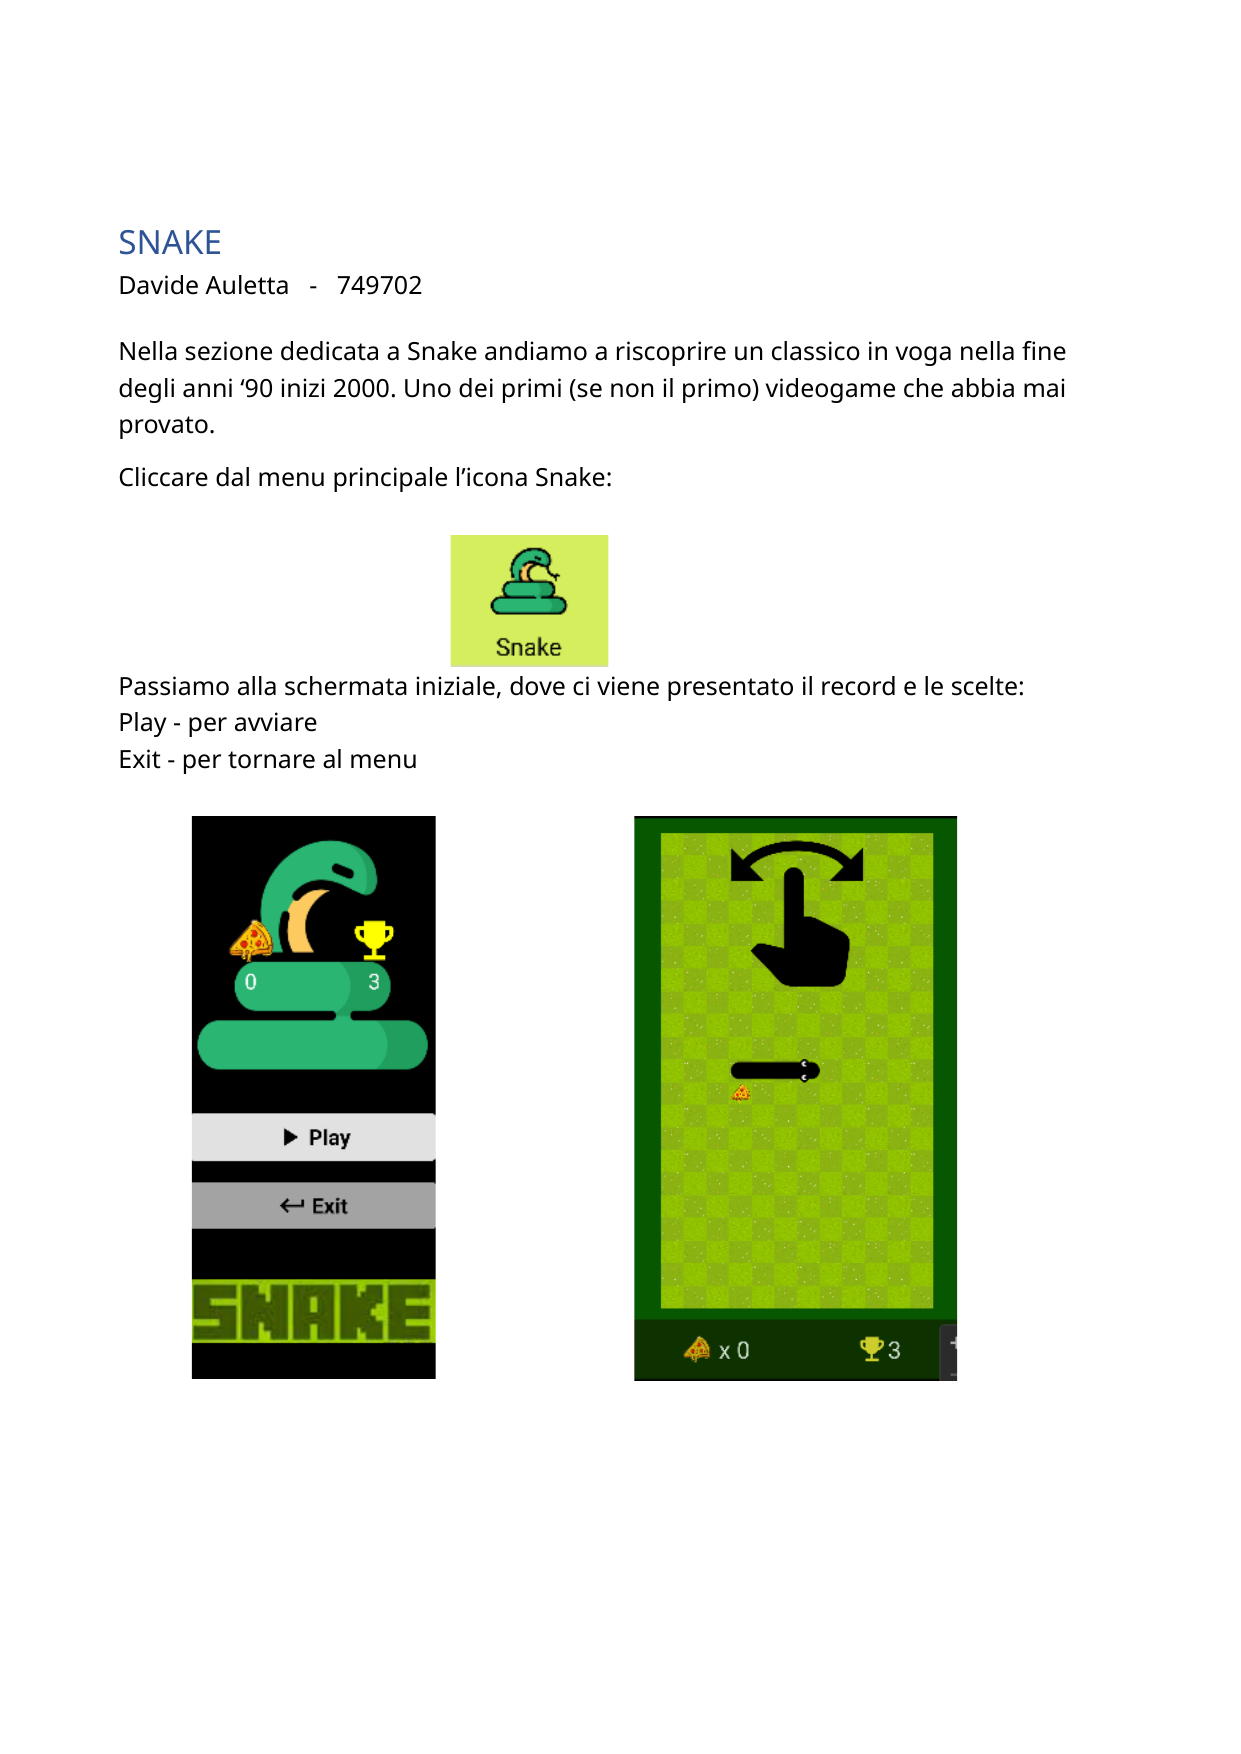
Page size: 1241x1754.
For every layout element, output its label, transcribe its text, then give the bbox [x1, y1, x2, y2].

subtitle SNAKE [118, 219, 1122, 264]
text Cliccare dal menu principale l’icona Snake: [118, 460, 1122, 494]
text Passiamo alla schermata iniziale, dove ci viene presentato il record e le scelte: Play - per avviare Exit - per tornare al menu [118, 513, 1122, 775]
text Davide Auletta - 749702 Nella sezione dedicata a Snake andiamo a riscoprire un classico in voga nella fine degli anni ‘90 inizi 2000. Uno dei primi (se non il primo) videogame che abbia mai provato. [118, 268, 1122, 441]
